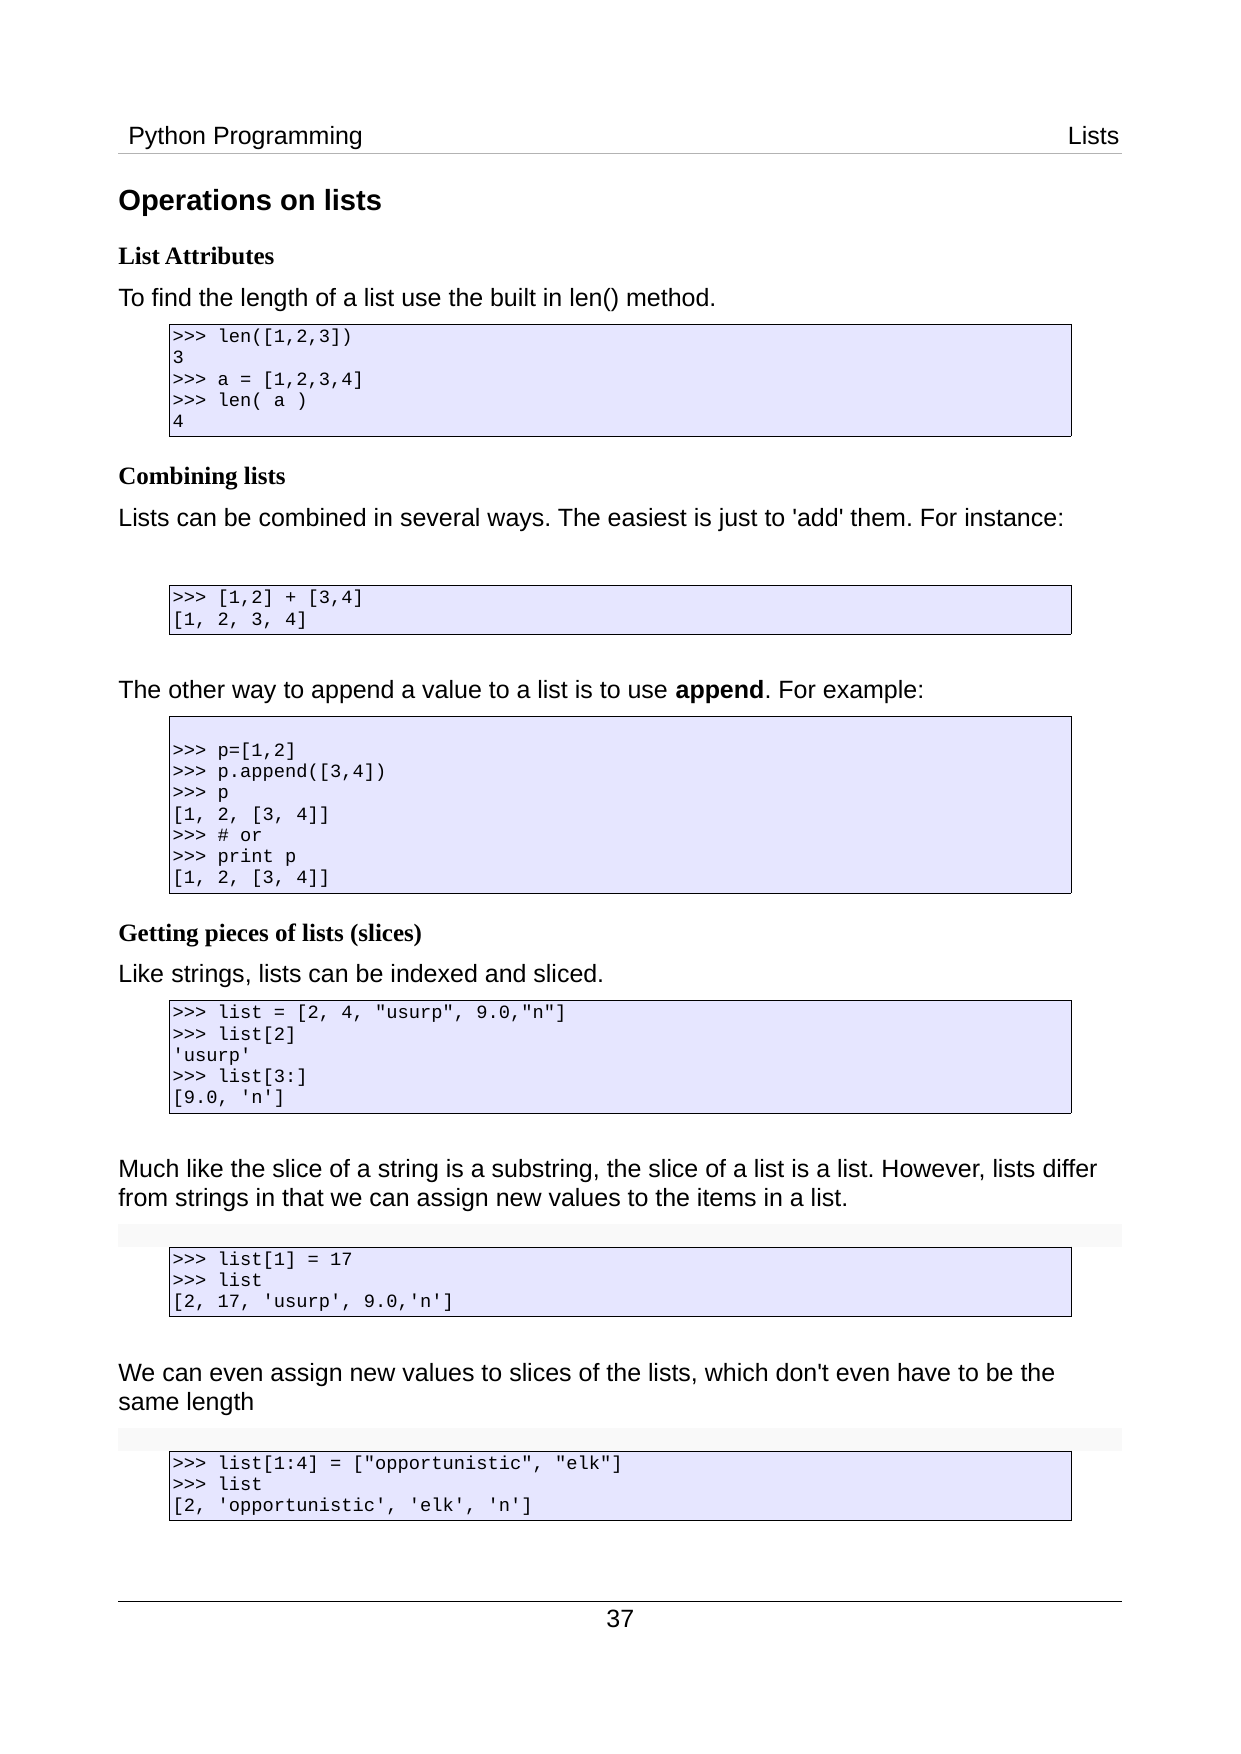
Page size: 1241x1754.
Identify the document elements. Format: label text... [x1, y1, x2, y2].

text We can even assign new values to slices of the lists, which don't even have to be the same length [118, 1358, 1122, 1415]
text >>> list [170, 1472, 1071, 1493]
text [1, 2, [3, 4]] [170, 865, 1071, 893]
text [2, 'opportunistic', 'elk', 'n'] [170, 1493, 1071, 1520]
text 'usurp' [170, 1043, 1071, 1064]
text >>> a = [1,2,3,4] [170, 366, 1071, 388]
text >>> [1,2] + [3,4] [170, 586, 1071, 606]
subtitle List Attributes [118, 241, 1122, 270]
text Like strings, lists can be indexed and sliced. [118, 959, 1122, 988]
text >>> # or [170, 823, 1071, 844]
text [1, 2, 3, 4] [170, 606, 1071, 634]
text [2, 17, 'usurp', 9.0,'n'] [170, 1289, 1071, 1316]
subtitle Getting pieces of lists (slices) [118, 918, 1122, 946]
text [9.0, 'n'] [170, 1085, 1071, 1113]
text >>> list [170, 1268, 1071, 1289]
text >>> list = [2, 4, "usurp", 9.0,"n"] [170, 1001, 1071, 1021]
text Much like the slice of a string is a substring, the slice of a list is a list. However, lists differ from strings in that we can assign new values to the items in a list. [118, 1154, 1122, 1211]
text 4 [170, 409, 1071, 436]
text 3 [170, 345, 1071, 366]
text >>> p [170, 780, 1071, 801]
text >>> p.append([3,4]) [170, 759, 1071, 780]
text >>> list[2] [170, 1021, 1071, 1043]
text [1, 2, [3, 4]] [170, 801, 1071, 823]
text >>> list[3:] [170, 1064, 1071, 1085]
text >>> len([1,2,3]) [170, 325, 1071, 345]
text The other way to append a value to a list is to use append. For example: [118, 675, 1122, 704]
text Lists can be combined in several ways. The easiest is just to 'add' them. For instance: [118, 503, 1122, 531]
text >>> len( a ) [170, 388, 1071, 409]
text >>> list[1] = 17 [170, 1248, 1071, 1268]
text To find the length of a list use the built in len() method. [118, 283, 1122, 311]
text >>> p=[1,2] [170, 738, 1071, 759]
subtitle Combining lists [118, 461, 1122, 490]
text >>> print p [170, 844, 1071, 865]
subtitle Operations on lists [118, 183, 1122, 216]
text >>> list[1:4] = ["opportunistic", "elk"] [170, 1452, 1071, 1472]
